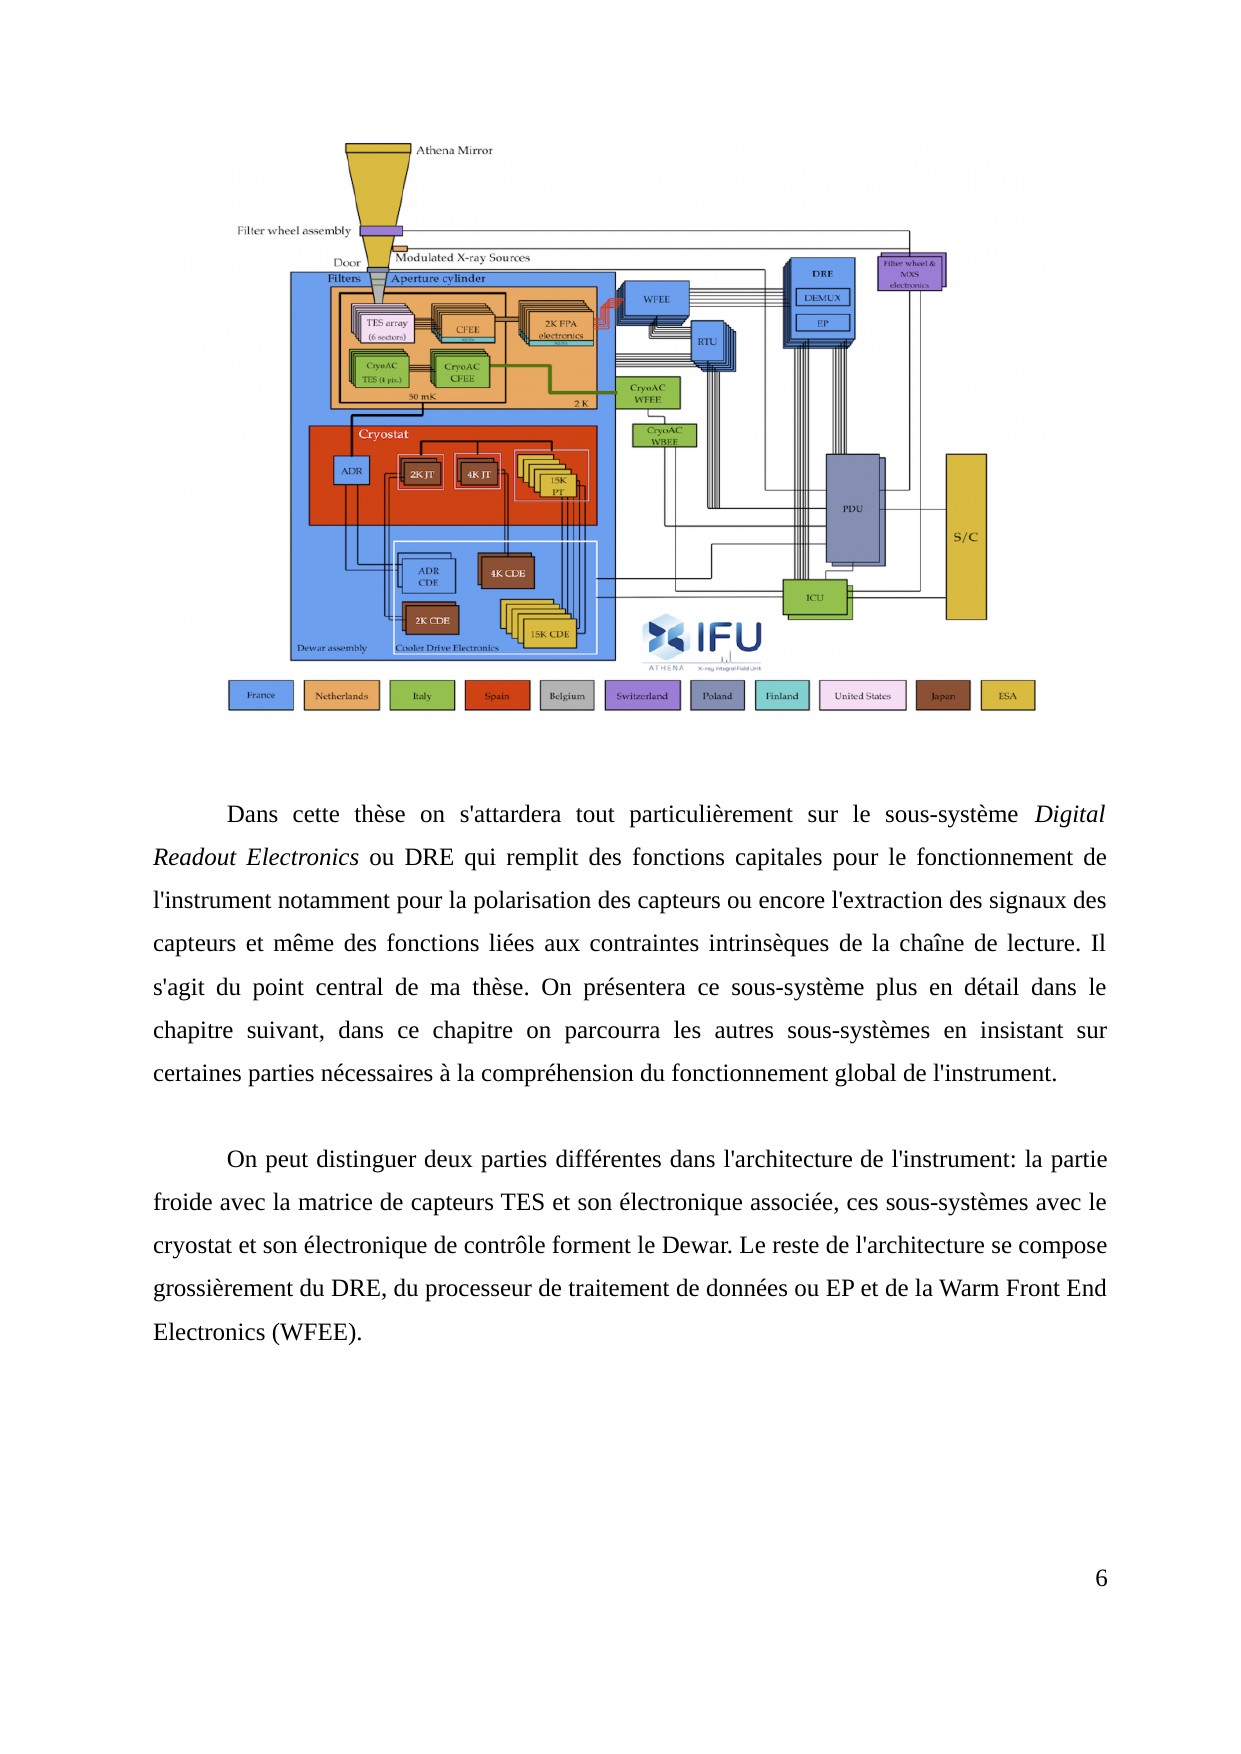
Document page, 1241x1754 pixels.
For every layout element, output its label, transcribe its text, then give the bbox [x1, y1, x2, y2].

text On peut distinguer deux parties différentes dans l'architecture de l'instrument: la partie froide avec la matrice de capteurs TES et son électronique associée, ces sous-systèmes avec le cryostat et son électronique de contrôle forment le Dewar. Le reste de l'architecture se compose grossièrement du DRE, du processeur de traitement de données ou EP et de la Warm Front End Electronics (WFEE). [153, 1144, 1108, 1345]
text Dans cette thèse on s'attardera tout particulièrement sur le sous-système Digital Readout Electronics ou DRE qui remplit des fonctions capitales pour le fonctionnement de l'instrument notamment pour la polarisation des capteurs ou encore l'extraction des signaux des capteurs et même des fonctions liées aux contraintes intrinsèques de la chaîne de lecture. Il s'agit du point central de ma thèse. On présentera ce sous-système plus en détail dans le chapitre suivant, dans ce chapitre on parcourra les autres sous-systèmes en insistant sur certaines parties nécessaires à la compréhension du fonctionnement global de l'instrument. [153, 799, 1108, 1087]
picture [172, 120, 1064, 742]
